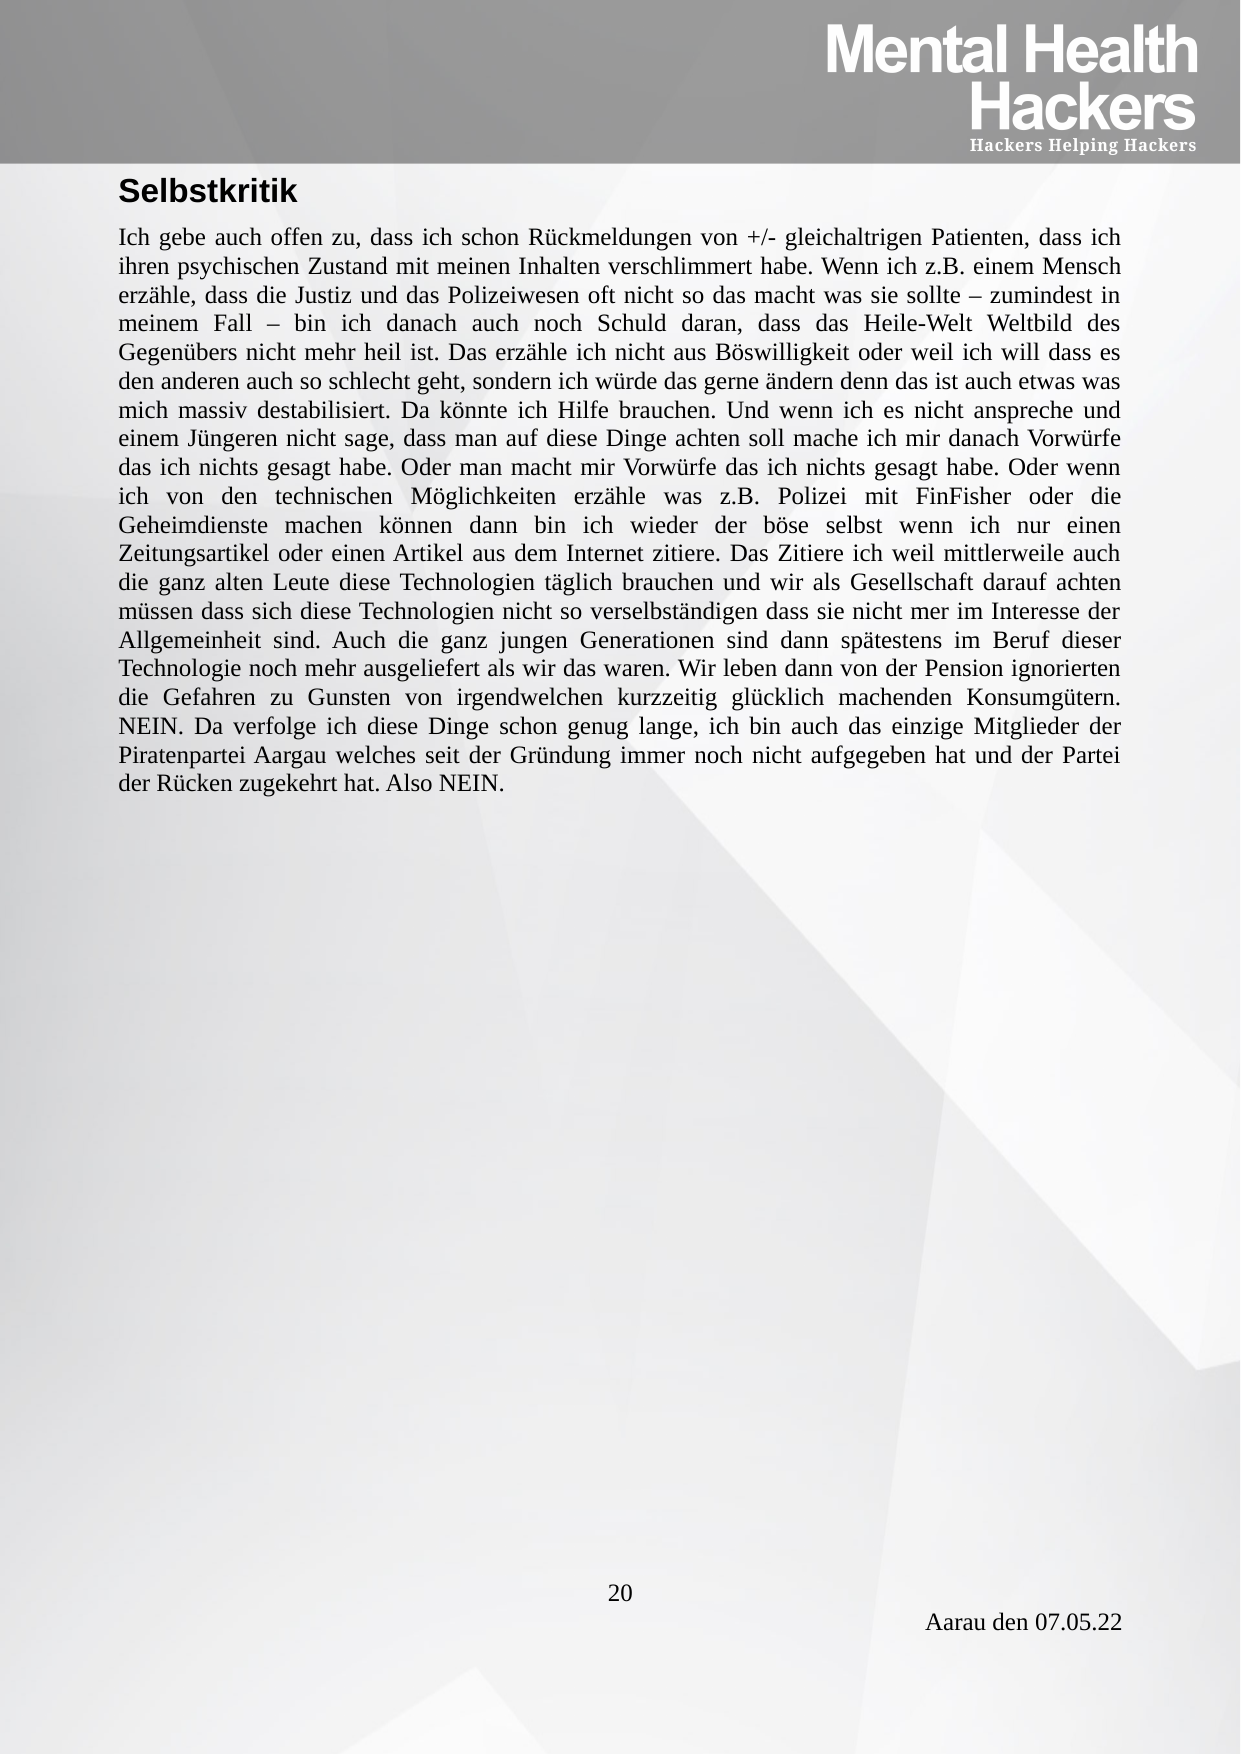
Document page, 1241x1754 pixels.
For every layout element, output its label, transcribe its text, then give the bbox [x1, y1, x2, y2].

subtitle Selbstkritik [118, 171, 1122, 210]
text Ich gebe auch offen zu, dass ich schon Rückmeldungen von +/- gleichaltrigen Patienten, dass ich ihren psychischen Zustand mit meinen Inhalten verschlimmert habe. Wenn ich z.B. einem Mensch erzähle, dass die Justiz und das Polizeiwesen oft nicht so das macht was sie sollte – zumindest in meinem Fall – bin ich danach auch noch Schuld daran, dass das Heile-Welt Weltbild des Gegenübers nicht mehr heil ist. Das erzähle ich nicht aus Böswilligkeit oder weil ich will dass es den anderen auch so schlecht geht, sondern ich würde das gerne ändern denn das ist auch etwas was mich massiv destabilisiert. Da könnte ich Hilfe brauchen. Und wenn ich es nicht anspreche und einem Jüngeren nicht sage, dass man auf diese Dinge achten soll mache ich mir danach Vorwürfe das ich nichts gesagt habe. Oder man macht mir Vorwürfe das ich nichts gesagt habe. Oder wenn ich von den technischen Möglichkeiten erzähle was z.B. Polizei mit FinFisher oder die Geheimdienste machen können dann bin ich wieder der böse selbst wenn ich nur einen Zeitungsartikel oder einen Artikel aus dem Internet zitiere. Das Zitiere ich weil mittlerweile auch die ganz alten Leute diese Technologien täglich brauchen und wir als Gesellschaft darauf achten müssen dass sich diese Technologien nicht so verselbständigen dass sie nicht mer im Interesse der Allgemeinheit sind. Auch die ganz jungen Generationen sind dann spätestens im Beruf dieser Technologie noch mehr ausgeliefert als wir das waren. Wir leben dann von der Pension ignorierten die Gefahren zu Gunsten von irgendwelchen kurzzeitig glücklich machenden Konsumgütern. NEIN. Da verfolge ich diese Dinge schon genug lange, ich bin auch das einzige Mitglieder der Piratenpartei Aargau welches seit der Gründung immer noch nicht aufgegeben hat und der Partei der Rücken zugekehrt hat. Also NEIN. [118, 222, 1122, 797]
picture [0, 0, 1241, 1754]
